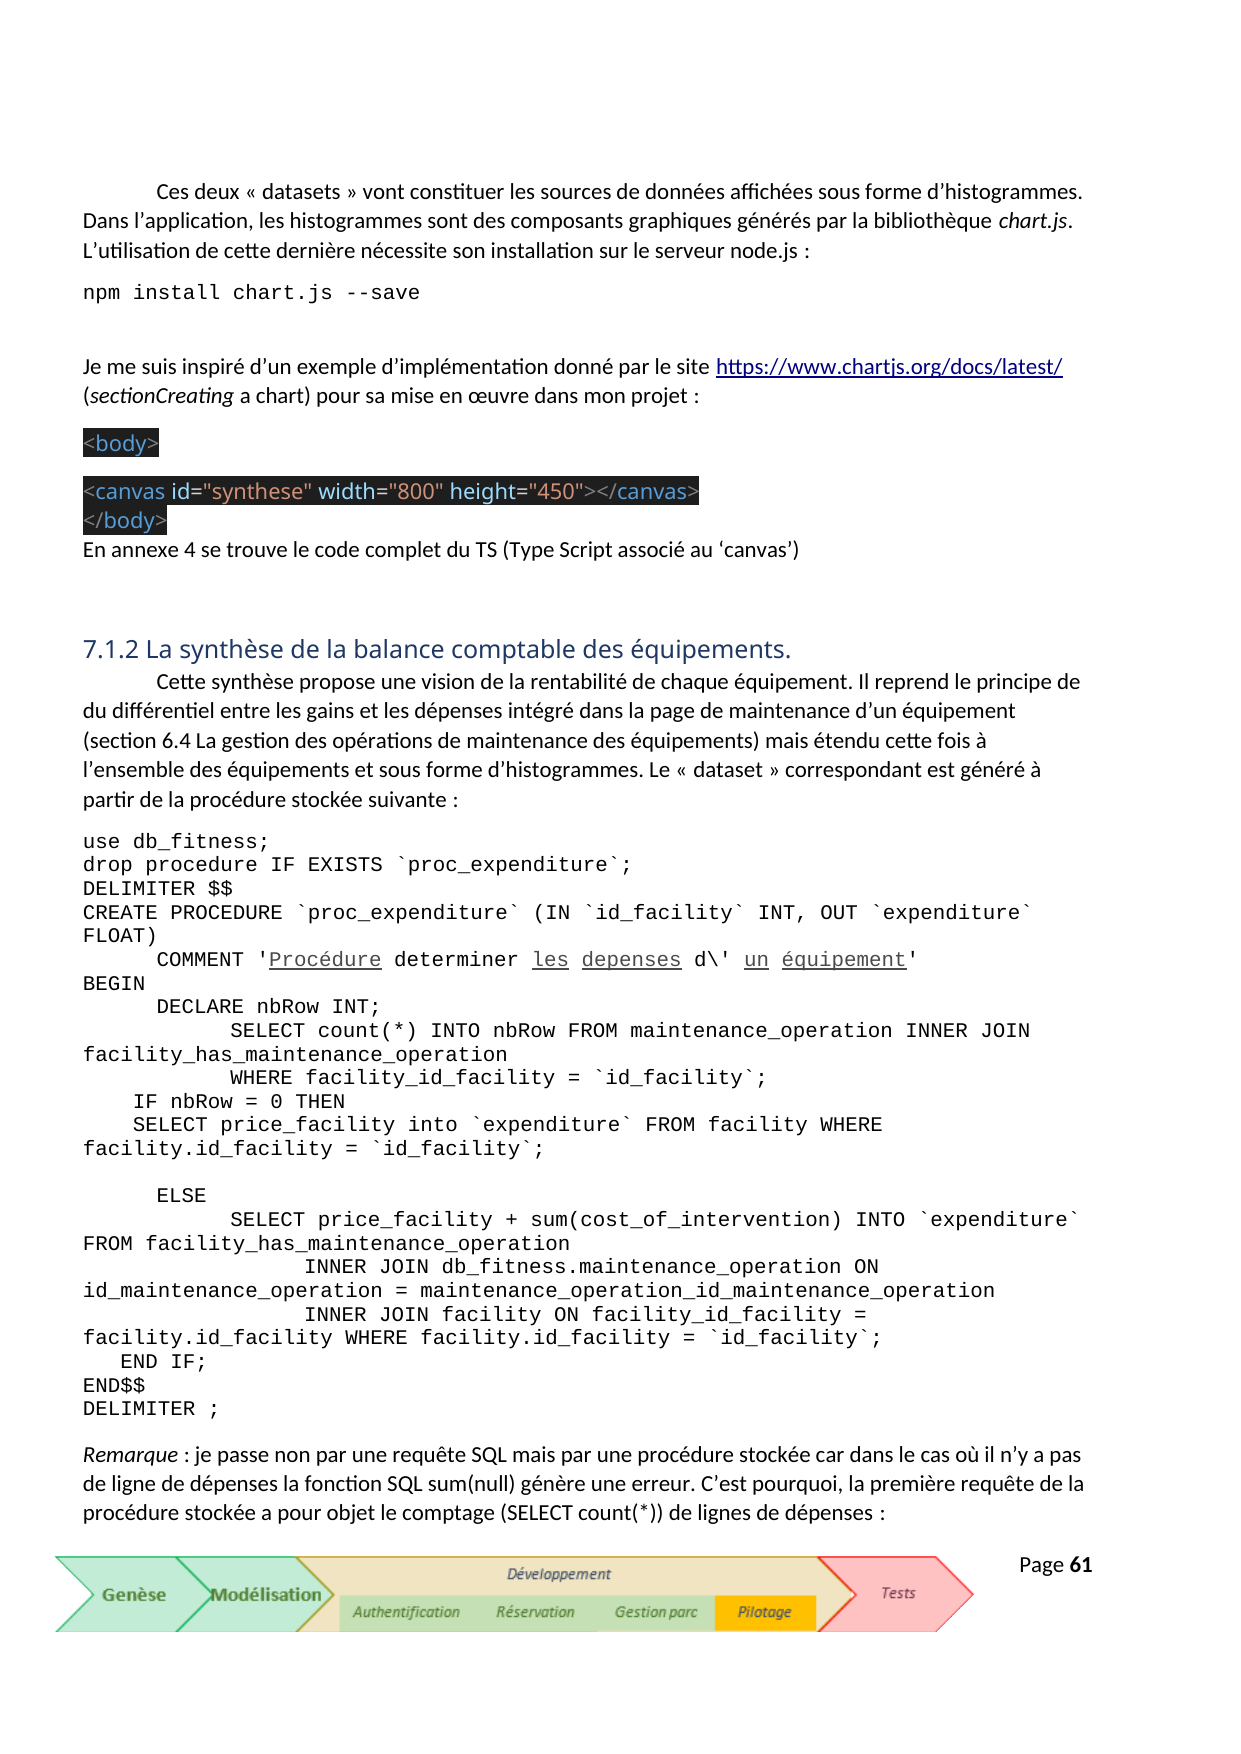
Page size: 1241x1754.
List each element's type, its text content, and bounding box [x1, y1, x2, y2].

subtitle 7.1.2 La synthèse de la balance comptable des équipements. [83, 631, 1092, 666]
text drop procedure IF EXISTS `proc_expenditure`; [83, 854, 1092, 878]
text INNER JOIN facility ON facility_id_facility = facility.id_facility WHERE facility.id_facility = `id_facility`; [83, 1304, 1092, 1351]
text <body> [83, 428, 1092, 457]
text En annexe 4 se trouve le code complet du TS (Type Script associé au ‘canvas’) [83, 535, 1092, 563]
text npm install chart.js --save [83, 282, 1092, 306]
text DELIMITER ; [83, 1398, 1092, 1422]
text END IF; [83, 1351, 1092, 1374]
text Ces deux « datasets » vont constituer les sources de données affichées sous forme d’histogrammes. Dans l’application, les histogrammes sont des composants graphiques générés par la bibliothèque chart.js. L’utilisation de cette dernière nécessite son installation sur le serveur node.js : [83, 177, 1092, 264]
text SELECT count(*) INTO nbRow FROM maintenance_operation INNER JOIN facility_has_maintenance_operation [83, 1020, 1092, 1067]
text <canvas id="synthese" width="800" height="450"></canvas> [83, 476, 1092, 505]
text Remarque : je passe non par une requête SQL mais par une procédure stockée car dans le cas où il n’y a pas de ligne de dépenses la fonction SQL sum(null) génère une erreur. C’est pourquoi, la première requête de la procédure stockée a pour objet le comptage (SELECT count(*)) de lignes de dépenses : [83, 1440, 1092, 1526]
text Cette synthèse propose une vision de la rentabilité de chaque équipement. Il reprend le principe de du différentiel entre les gains et les dépenses intégré dans la page de maintenance d’un équipement (section 6.4 La gestion des opérations de maintenance des équipements) mais étendu cette fois à l’ensemble des équipements et sous forme d’histogrammes. Le « dataset » correspondant est généré à partir de la procédure stockée suivante : [83, 667, 1092, 813]
text END$$ [83, 1374, 1092, 1398]
text DECLARE nbRow INT; [83, 996, 1092, 1020]
text SELECT price_facility + sum(cost_of_intervention) INTO `expenditure` FROM facility_has_maintenance_operation [83, 1209, 1092, 1256]
text use db_fitness; [83, 831, 1092, 854]
text BEGIN [83, 973, 1092, 996]
text Je me suis inspiré d’un exemple d’implémentation donné par le site https://www.chartjs.org/docs/latest/ (sectionCreating a chart) pour sa mise en œuvre dans mon projet : [83, 352, 1092, 410]
text WHERE facility_id_facility = `id_facility`; [83, 1067, 1092, 1091]
text CREATE PROCEDURE `proc_expenditure` (IN `id_facility` INT, OUT `expenditure` FLOAT) [83, 902, 1092, 949]
text DELIMITER $$ [83, 878, 1092, 902]
text SELECT price_facility into `expenditure` FROM facility WHERE facility.id_facility = `id_facility`; [83, 1114, 1092, 1162]
text </body> [83, 505, 1092, 535]
text ELSE [83, 1185, 1092, 1209]
text COMMENT 'Procédure determiner les depenses d\' un équipement' [83, 949, 1092, 973]
text INNER JOIN db_fitness.maintenance_operation ON id_maintenance_operation = maintenance_operation_id_maintenance_operation [83, 1256, 1092, 1304]
text IF nbRow = 0 THEN [83, 1091, 1092, 1114]
